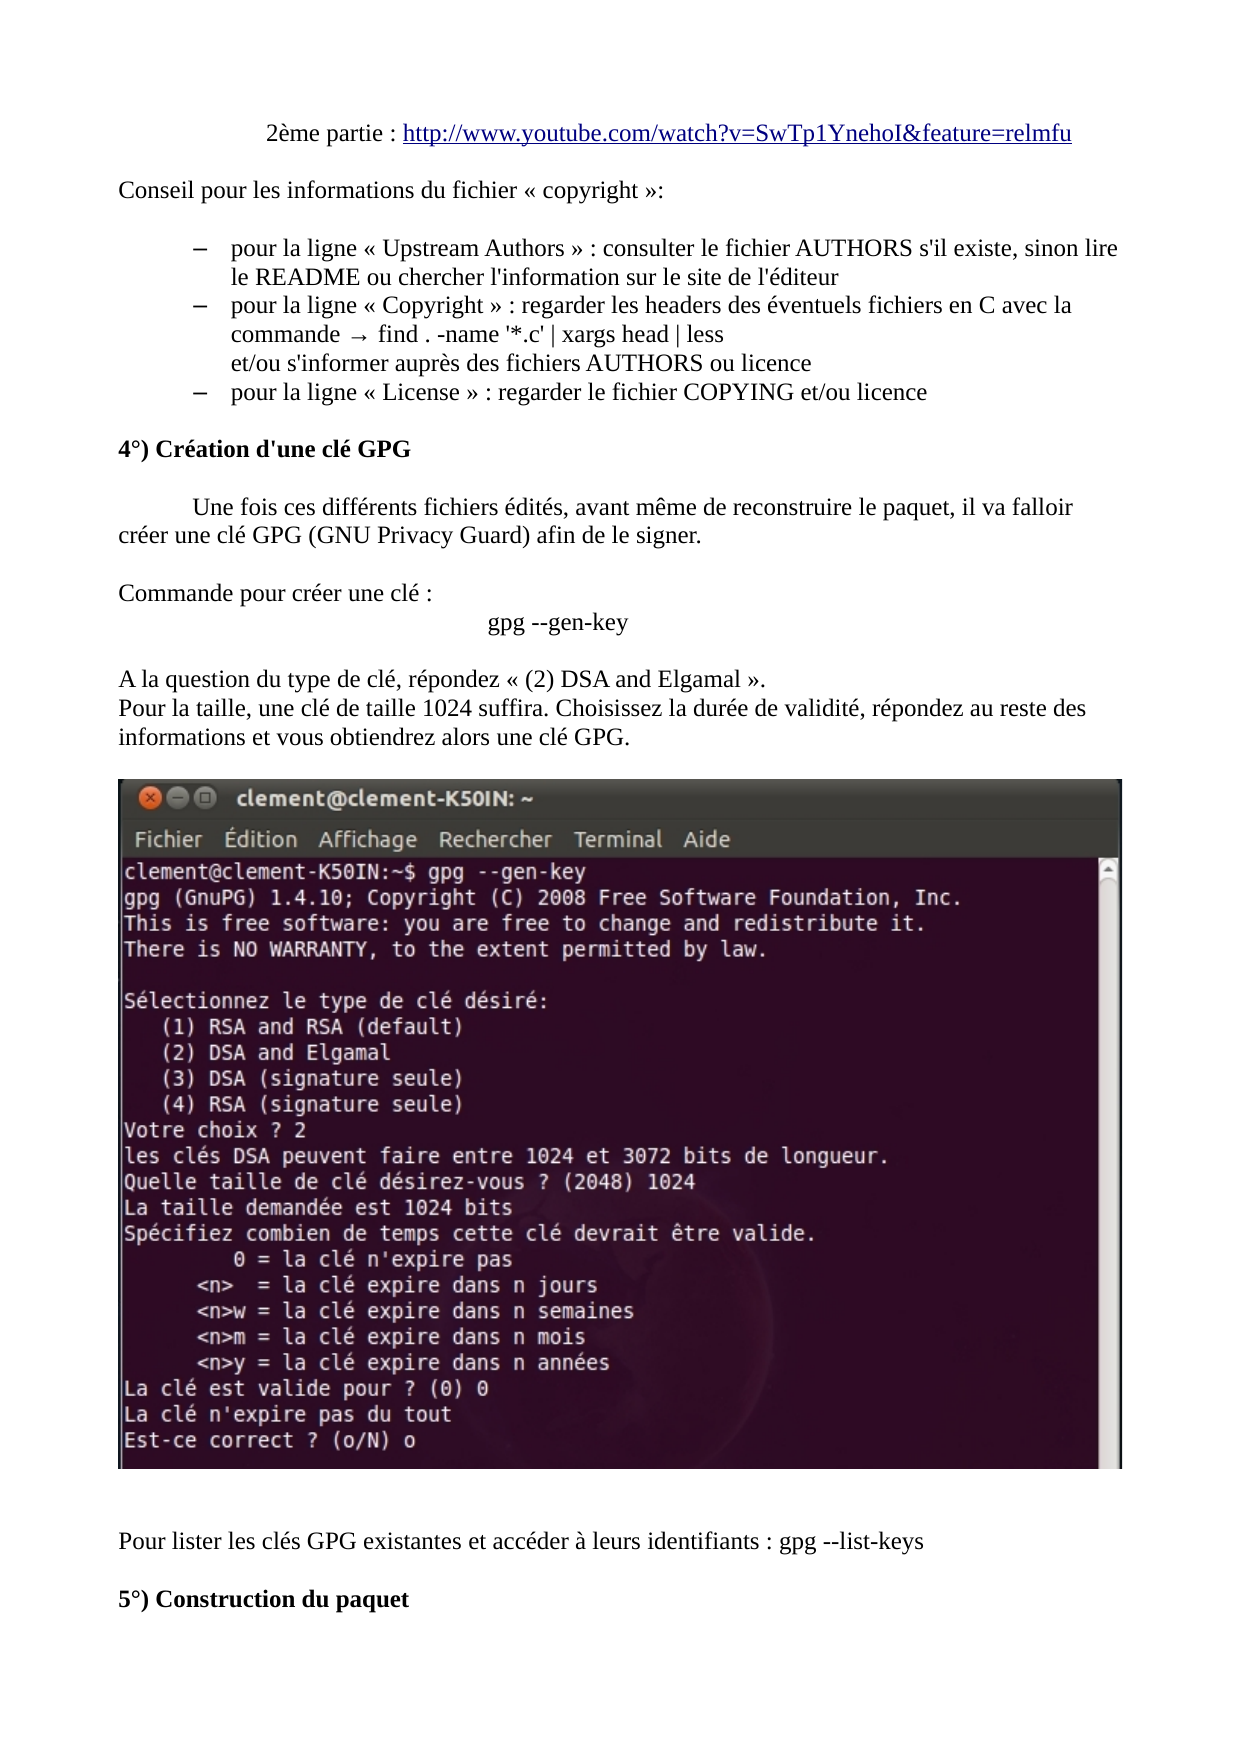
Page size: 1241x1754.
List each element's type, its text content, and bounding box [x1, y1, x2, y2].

text 4°) Création d'une clé GPG [118, 434, 1122, 463]
text A la question du type de clé, répondez « (2) DSA and Elgamal ». [118, 664, 1122, 693]
text Pour la taille, une clé de taille 1024 suffira. Choisissez la durée de validité, répondez au reste des informations et vous obtiendrez alors une clé GPG. [118, 693, 1122, 751]
text 5°) Construction du paquet [118, 1584, 1122, 1613]
list pour la ligne « License » : regarder le fichier COPYING et/ou licence [193, 377, 1122, 406]
text Commande pour créer une clé : [118, 578, 1122, 607]
list et/ou s'informer auprès des fichiers AUTHORS ou licence [193, 348, 1122, 377]
text 2ème partie : http://www.youtube.com/watch?v=SwTp1YnehoI&feature=relmfu [118, 118, 1122, 147]
picture [118, 779, 1123, 1469]
list pour la ligne « Copyright » : regarder les headers des éventuels fichiers en C avec la commande → find . -name '*.c' | xargs head | less [193, 291, 1122, 348]
text Pour lister les clés GPG existantes et accéder à leurs identifiants : gpg --list-keys [118, 1526, 1122, 1555]
text gpg --gen-key [118, 607, 1122, 636]
list pour la ligne « Upstream Authors » : consulter le fichier AUTHORS s'il existe, sinon lire le README ou chercher l'information sur le site de l'éditeur [193, 233, 1122, 291]
text Une fois ces différents fichiers édités, avant même de reconstruire le paquet, il va falloir créer une clé GPG (GNU Privacy Guard) afin de le signer. [118, 492, 1122, 549]
text Conseil pour les informations du fichier « copyright »: [118, 176, 1122, 204]
